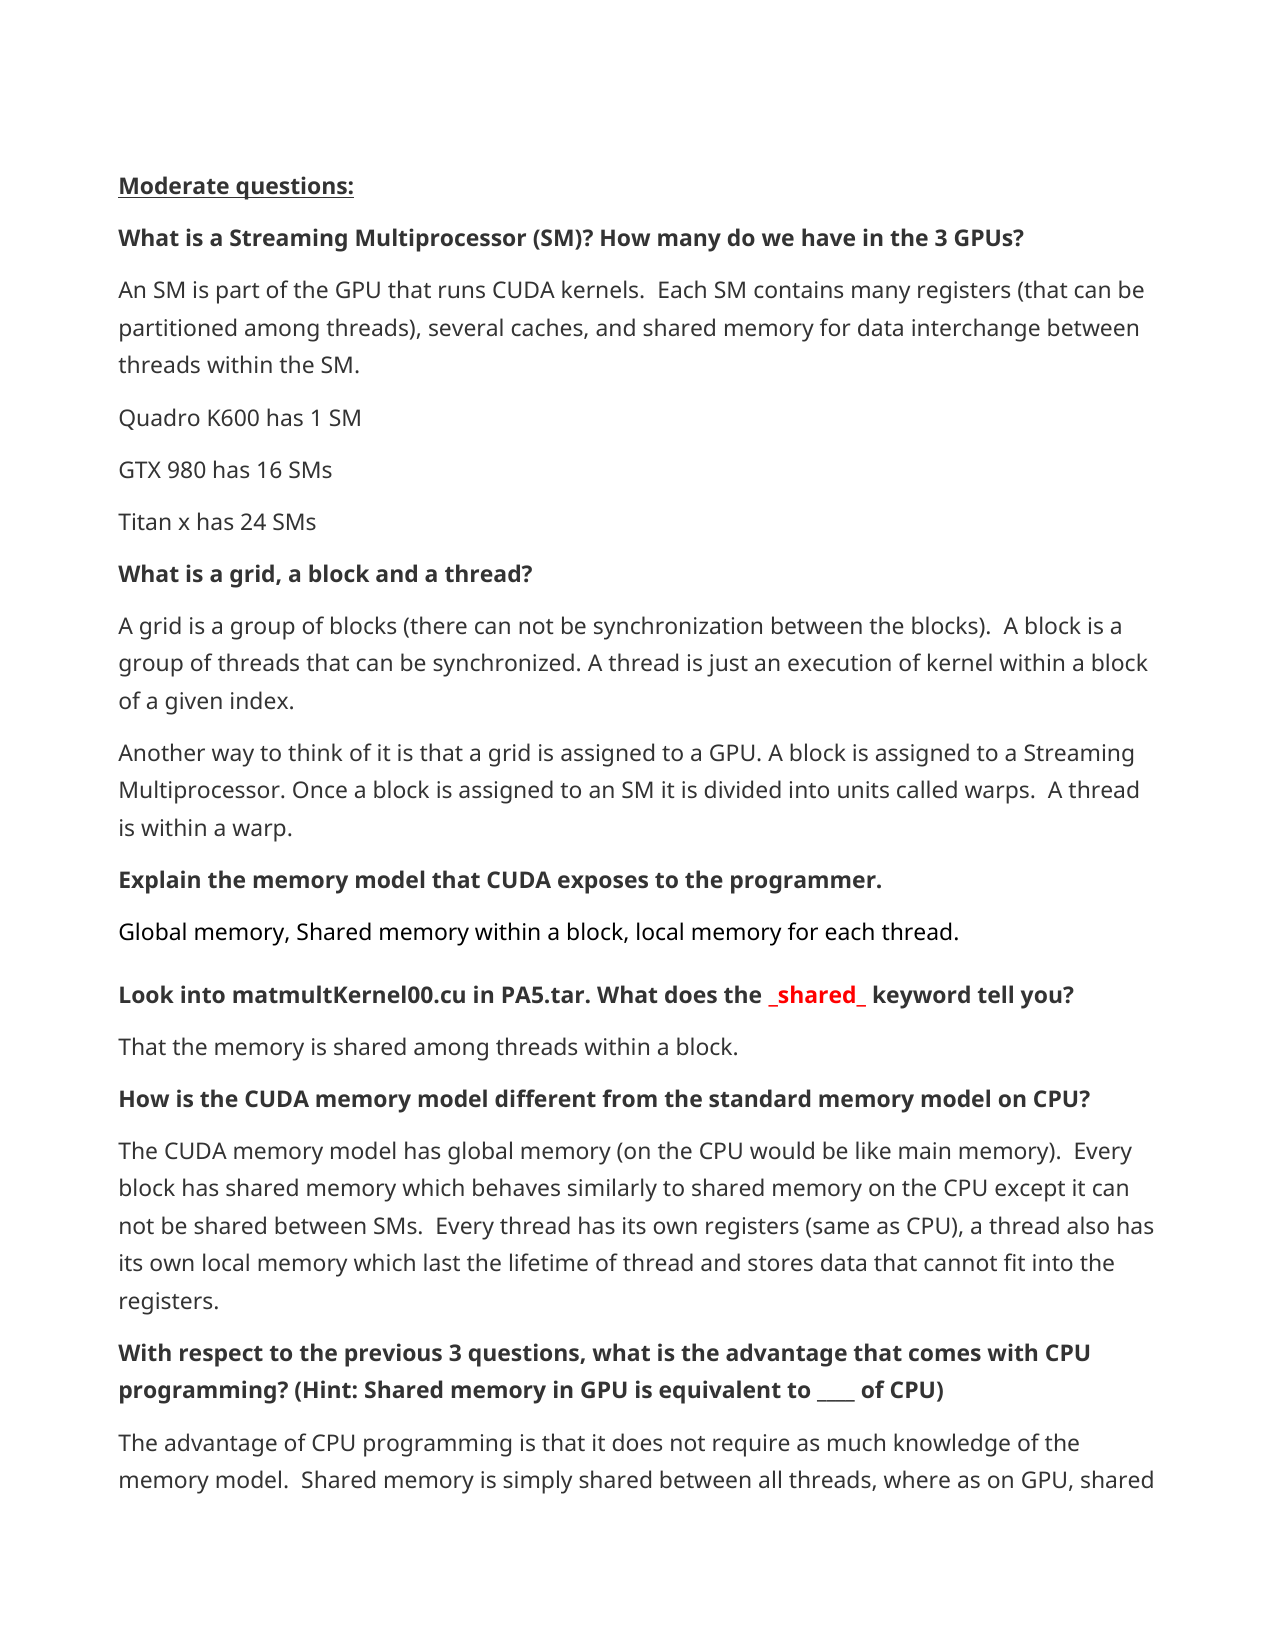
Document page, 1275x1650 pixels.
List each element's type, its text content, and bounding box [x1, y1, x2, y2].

text A grid is a group of blocks (there can not be synchronization between the blocks). A block is a group of threads that can be synchronized. A thread is just an execution of kernel within a block of a given index. [118, 610, 1157, 716]
text Explain the memory model that CUDA exposes to the programmer. [118, 864, 1157, 895]
text Quadro K600 has 1 SM [118, 401, 1157, 433]
text Moderate questions: [118, 170, 1157, 201]
text Global memory, Shared memory within a block, local memory for each thread. [118, 916, 1157, 947]
text Titan x has 24 SMs [118, 506, 1157, 537]
text GTX 980 has 16 SMs [118, 453, 1157, 485]
text With respect to the previous 3 questions, what is the advantage that comes with CPU programming? (Hint: Shared memory in GPU is equivalent to ____ of CPU) [118, 1337, 1157, 1406]
text Another way to think of it is that a grid is assigned to a GPU. A block is assigned to a Streaming Multiprocessor. Once a block is assigned to an SM it is divided into units called warps. A thread is within a warp. [118, 737, 1157, 843]
text The advantage of CPU programming is that it does not require as much knowledge of the memory model. Shared memory is simply shared between all threads, where as on GPU, shared [118, 1426, 1157, 1495]
text How is the CUDA memory model different from the standard memory model on CPU? [118, 1083, 1157, 1114]
text That the memory is shared among threads within a block. [118, 1031, 1157, 1062]
text The CUDA memory model has global memory (on the CPU would be like main memory). Every block has shared memory which behaves similarly to shared memory on the CPU except it can not be shared between SMs. Every thread has its own registers (same as CPU), a thread also has its own local memory which last the lifetime of thread and stores data that cannot fit into the registers. [118, 1135, 1157, 1316]
text What is a grid, a block and a thread? [118, 558, 1157, 589]
text Look into matmultKernel00.cu in PA5.tar. What does the _shared_ keyword tell you? [118, 978, 1157, 1010]
text What is a Streaming Multiprocessor (SM)? How many do we have in the 3 GPUs? [118, 222, 1157, 253]
text An SM is part of the GPU that runs CUDA kernels. Each SM contains many registers (that can be partitioned among threads), several caches, and shared memory for data interchange between threads within the SM. [118, 274, 1157, 381]
